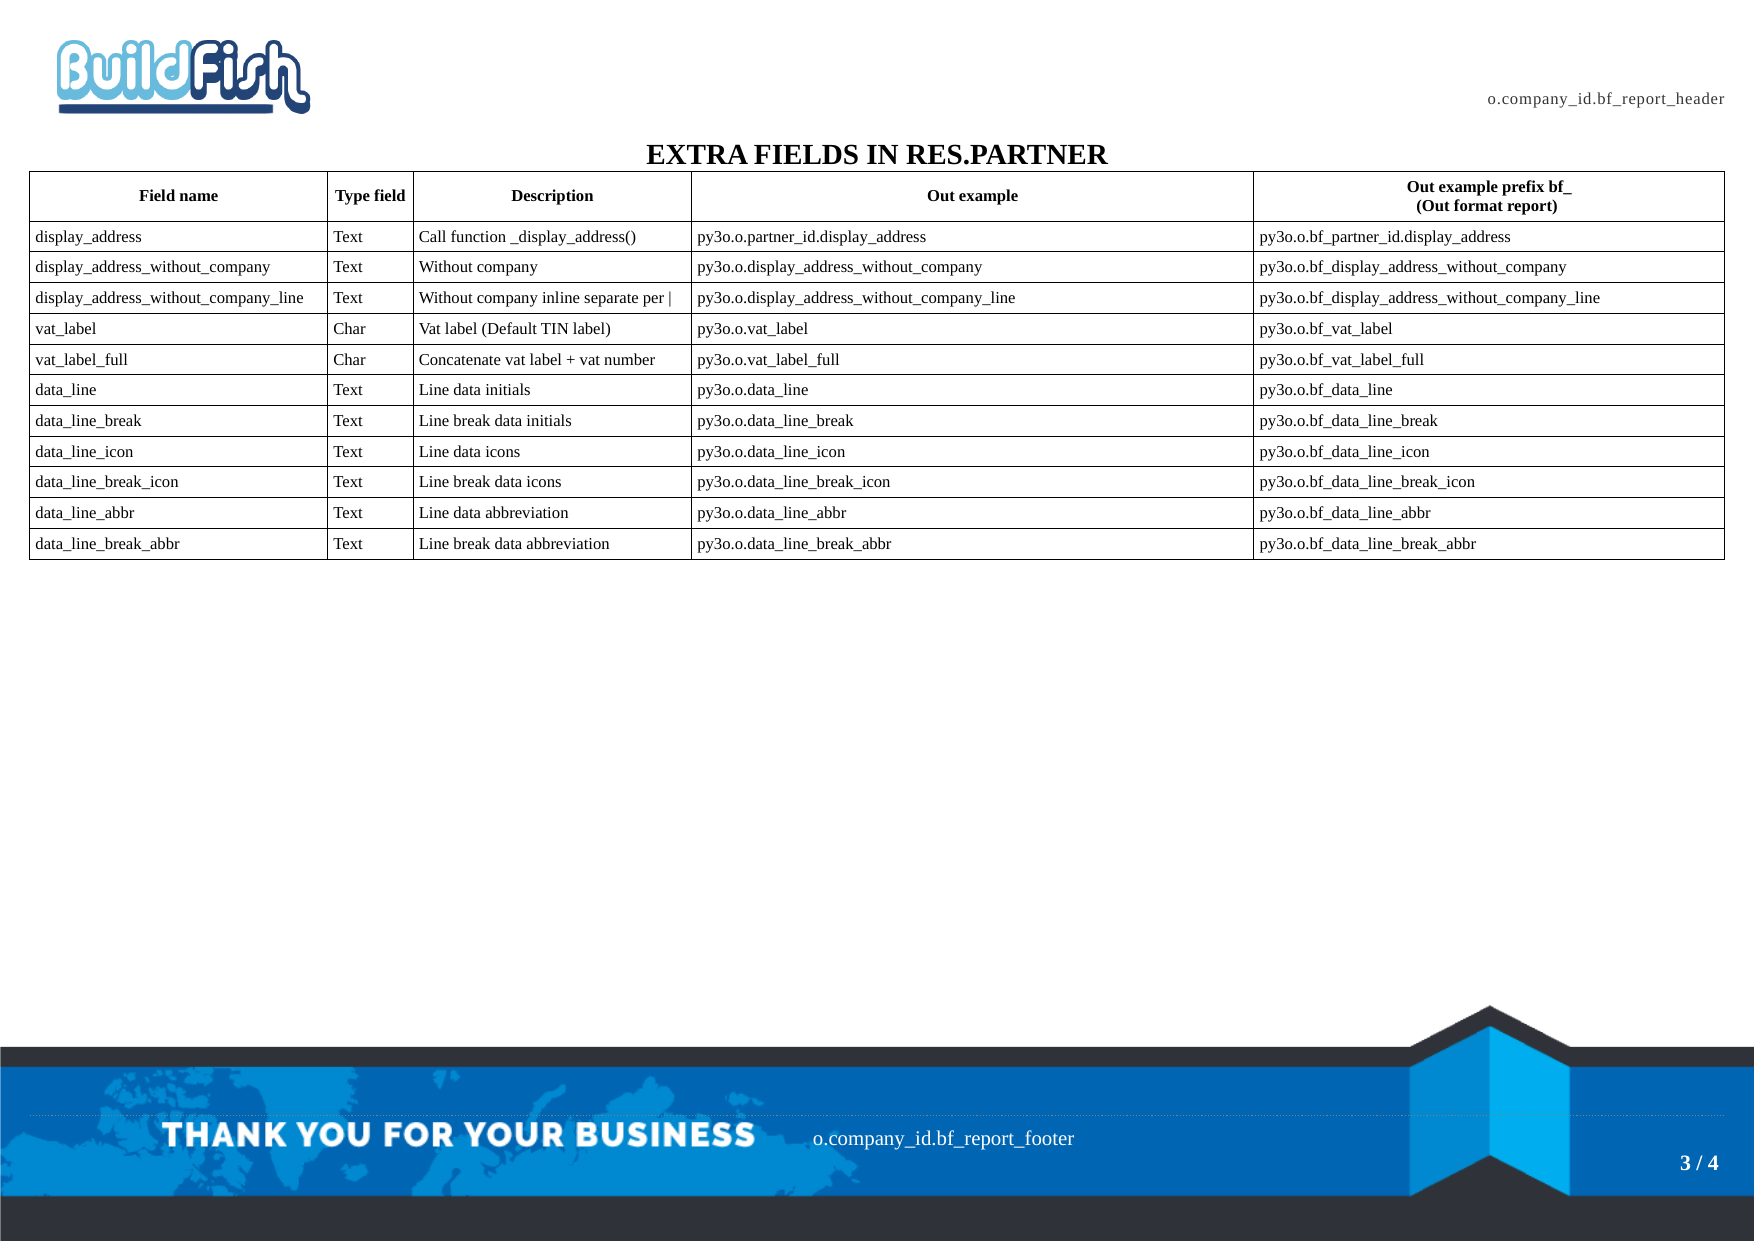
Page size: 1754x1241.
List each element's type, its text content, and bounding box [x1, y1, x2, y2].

text EXTRA FIELDS IN RES.PARTNER [29, 137, 1724, 171]
table_cell py3o.o.bf_data_line_break_icon [1254, 467, 1724, 497]
picture [0, 1155, 11, 1166]
table_cell py3o.o.data_line_break_icon [692, 467, 1253, 497]
table_cell vat_label [30, 314, 327, 343]
table_cell py3o.o.bf_data_line_break_abbr [1254, 529, 1724, 559]
table_cell Text [328, 222, 413, 251]
table_cell Text [328, 437, 413, 466]
table_cell data_line [30, 375, 327, 405]
table_cell Line break data abbreviation [414, 529, 691, 559]
table_cell data_line_break_abbr [30, 529, 327, 559]
table_header Description [414, 172, 691, 221]
table_cell Call function _display_address() [414, 222, 691, 251]
table_cell Text [328, 467, 413, 497]
table_cell py3o.o.bf_display_address_without_company_line [1254, 283, 1724, 313]
table_cell Vat label (Default TIN label) [414, 314, 691, 343]
table_cell py3o.o.bf_data_line_abbr [1254, 498, 1724, 528]
table_cell py3o.o.data_line [692, 375, 1253, 405]
table_cell py3o.o.data_line_break_abbr [692, 529, 1253, 559]
table_cell Text [328, 375, 413, 405]
table_cell Char [328, 345, 413, 374]
table_cell py3o.o.partner_id.display_address [692, 222, 1253, 251]
table_cell Text [328, 406, 413, 436]
table_cell display_address_without_company_line [30, 283, 327, 313]
table_header Out example [692, 172, 1253, 221]
table_cell py3o.o.vat_label [692, 314, 1253, 343]
table_cell data_line_break [30, 406, 327, 436]
table_cell py3o.o.bf_vat_label_full [1254, 345, 1724, 374]
picture [124, 1151, 140, 1157]
table_header Field name [30, 172, 327, 221]
table_cell py3o.o.data_line_break [692, 406, 1253, 436]
table_cell py3o.o.display_address_without_company_line [692, 283, 1253, 313]
table_cell Char [328, 314, 413, 343]
table_cell py3o.o.bf_partner_id.display_address [1254, 222, 1724, 251]
table_cell Without company inline separate per | [414, 283, 691, 313]
table_cell vat_label_full [30, 345, 327, 374]
table_cell Line break data icons [414, 467, 691, 497]
table_cell py3o.o.bf_display_address_without_company [1254, 252, 1724, 282]
table_header Out example prefix bf_ (Out format report) [1254, 172, 1724, 221]
table_cell py3o.o.bf_data_line [1254, 375, 1724, 405]
table_cell py3o.o.display_address_without_company [692, 252, 1253, 282]
table_cell Without company [414, 252, 691, 282]
table_cell py3o.o.vat_label_full [692, 345, 1253, 374]
table_cell Text [328, 252, 413, 282]
table_cell display_address_without_company [30, 252, 327, 282]
table_header Type field [328, 172, 413, 221]
table_cell display_address [30, 222, 327, 251]
picture [0, 1001, 1754, 1241]
table_cell data_line_abbr [30, 498, 327, 528]
table_cell Text [328, 283, 413, 313]
picture [49, 20, 315, 133]
table_cell py3o.o.bf_vat_label [1254, 314, 1724, 343]
table_cell Line data initials [414, 375, 691, 405]
table_cell py3o.o.data_line_abbr [692, 498, 1253, 528]
table_cell Line data icons [414, 437, 691, 466]
table_cell py3o.o.bf_data_line_icon [1254, 437, 1724, 466]
table_cell Text [328, 529, 413, 559]
table_cell Concatenate vat label + vat number [414, 345, 691, 374]
table_cell Text [328, 498, 413, 528]
table_cell Line break data initials [414, 406, 691, 436]
table_cell py3o.o.bf_data_line_break [1254, 406, 1724, 436]
table_cell py3o.o.data_line_icon [692, 437, 1253, 466]
table_cell data_line_break_icon [30, 467, 327, 497]
table_cell data_line_icon [30, 437, 327, 466]
table_cell Line data abbreviation [414, 498, 691, 528]
